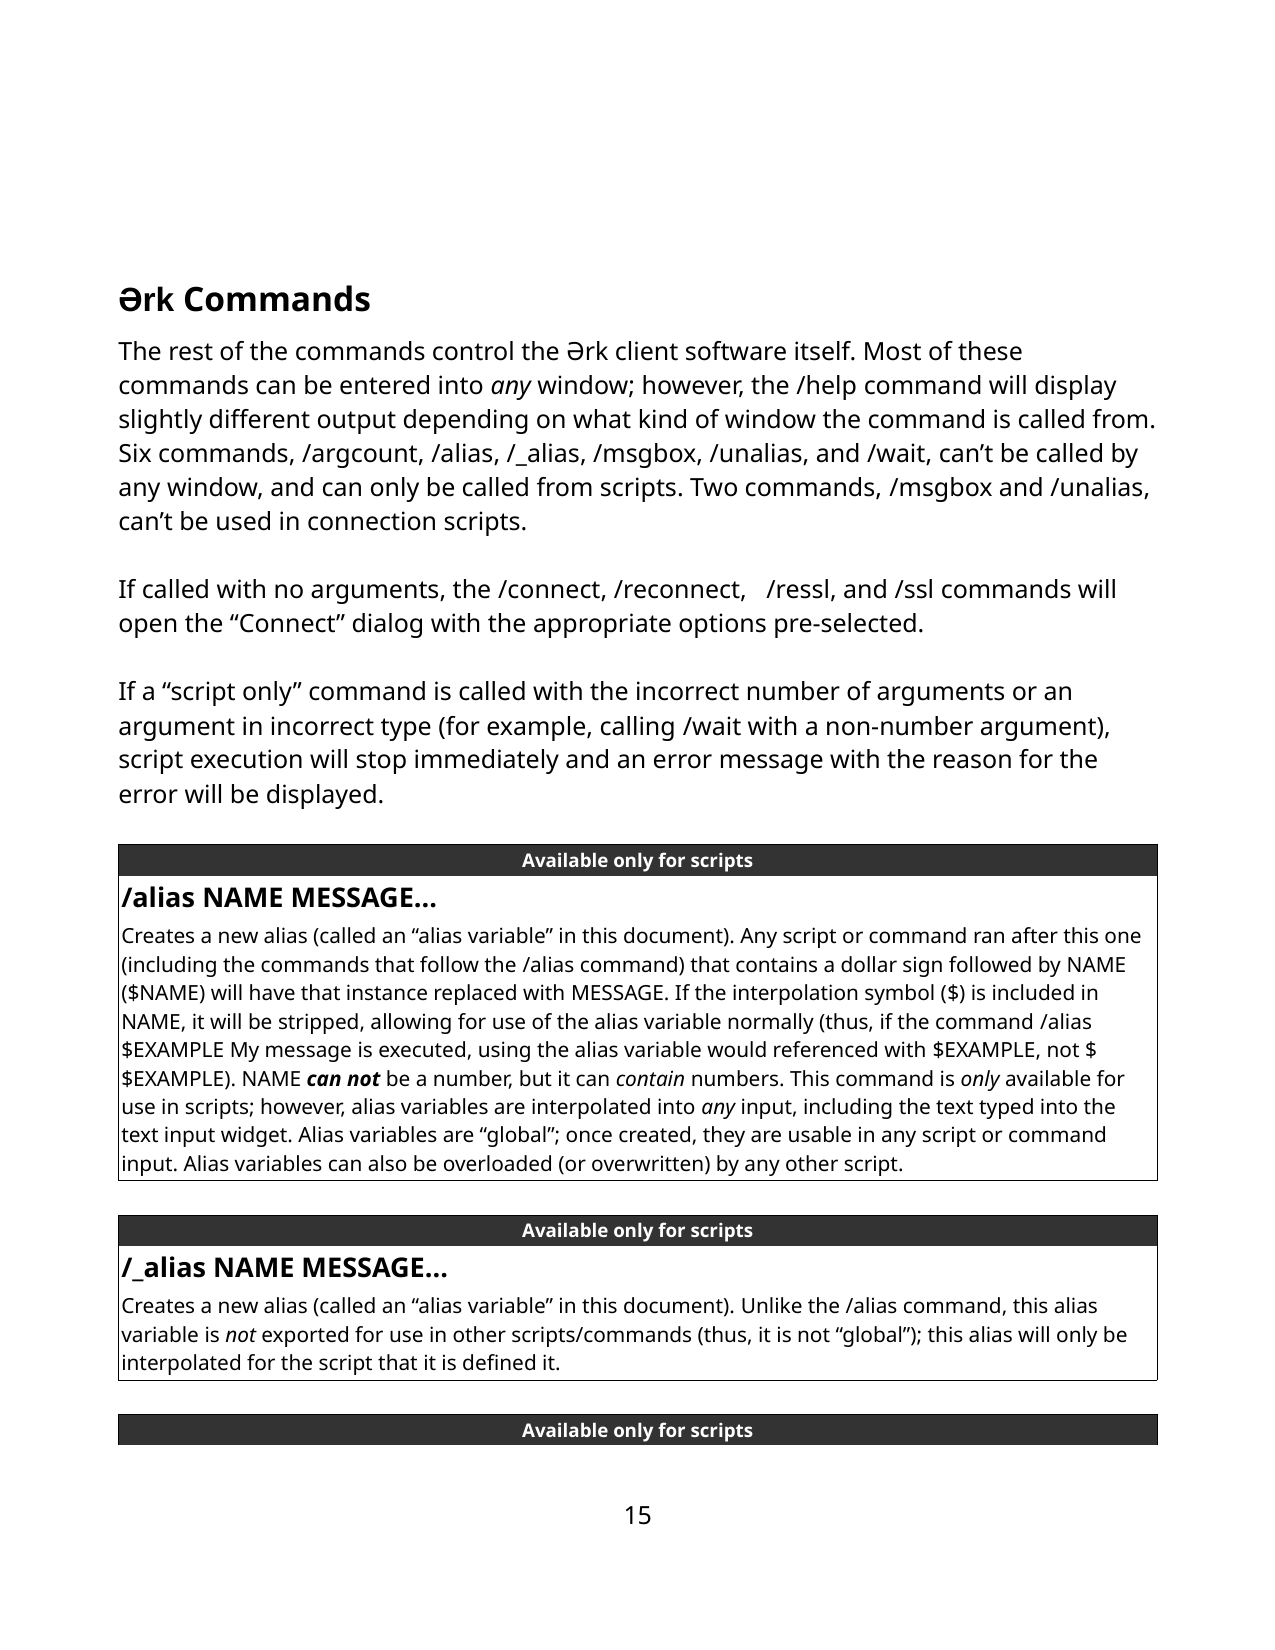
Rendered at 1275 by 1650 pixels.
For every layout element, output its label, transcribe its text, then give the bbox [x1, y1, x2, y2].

text If a “script only” command is called with the incorrect number of arguments or an argument in incorrect type (for example, calling /wait with a non-number argument), script execution will stop immediately and an error message with the reason for the error will be displayed. [118, 674, 1157, 810]
table_header Available only for scripts [119, 845, 1157, 876]
table_cell Creates a new alias (called an “alias variable” in this document). Any script or command ran after this one (including the commands that follow the /alias command) that contains a dollar sign followed by NAME ($NAME) will have that instance replaced with MESSAGE. If the interpolation symbol ($) is included in NAME, it will be stripped, allowing for use of the alias variable normally (thus, if the command /alias $EXAMPLE My message is executed, using the alias variable would referenced with $EXAMPLE, not $$EXAMPLE). NAME can not be a number, but it can contain numbers. This command is only available for use in scripts; however, alias variables are interpolated into any input, including the text typed into the text input widget. Alias variables are “global”; once created, they are usable in any script or command input. Alias variables can also be overloaded (or overwritten) by any other script. [119, 919, 1157, 1180]
text The rest of the commands control the Ərk client software itself. Most of these commands can be entered into any window; however, the /help command will display slightly different output depending on what kind of window the command is called from. Six commands, /argcount, /alias, /_alias, /msgbox, /unalias, and /wait, can’t be called by any window, and can only be called from scripts. Two commands, /msgbox and /unalias, can’t be used in connection scripts. [118, 333, 1157, 538]
table_cell /_alias NAME MESSAGE... [119, 1246, 1157, 1289]
table_header Available only for scripts [119, 1216, 1157, 1246]
text If called with no arguments, the /connect, /reconnect, /ressl, and /ssl commands will open the “Connect” dialog with the appropriate options pre-selected. [118, 572, 1157, 640]
table_header Available only for scripts [119, 1415, 1157, 1445]
subtitle Ərk Commands [118, 275, 1157, 321]
table_cell Creates a new alias (called an “alias variable” in this document). Unlike the /alias command, this alias variable is not exported for use in other scripts/commands (thus, it is not “global”); this alias will only be interpolated for the script that it is defined it. [119, 1289, 1157, 1380]
table_cell /alias NAME MESSAGE... [119, 876, 1157, 918]
